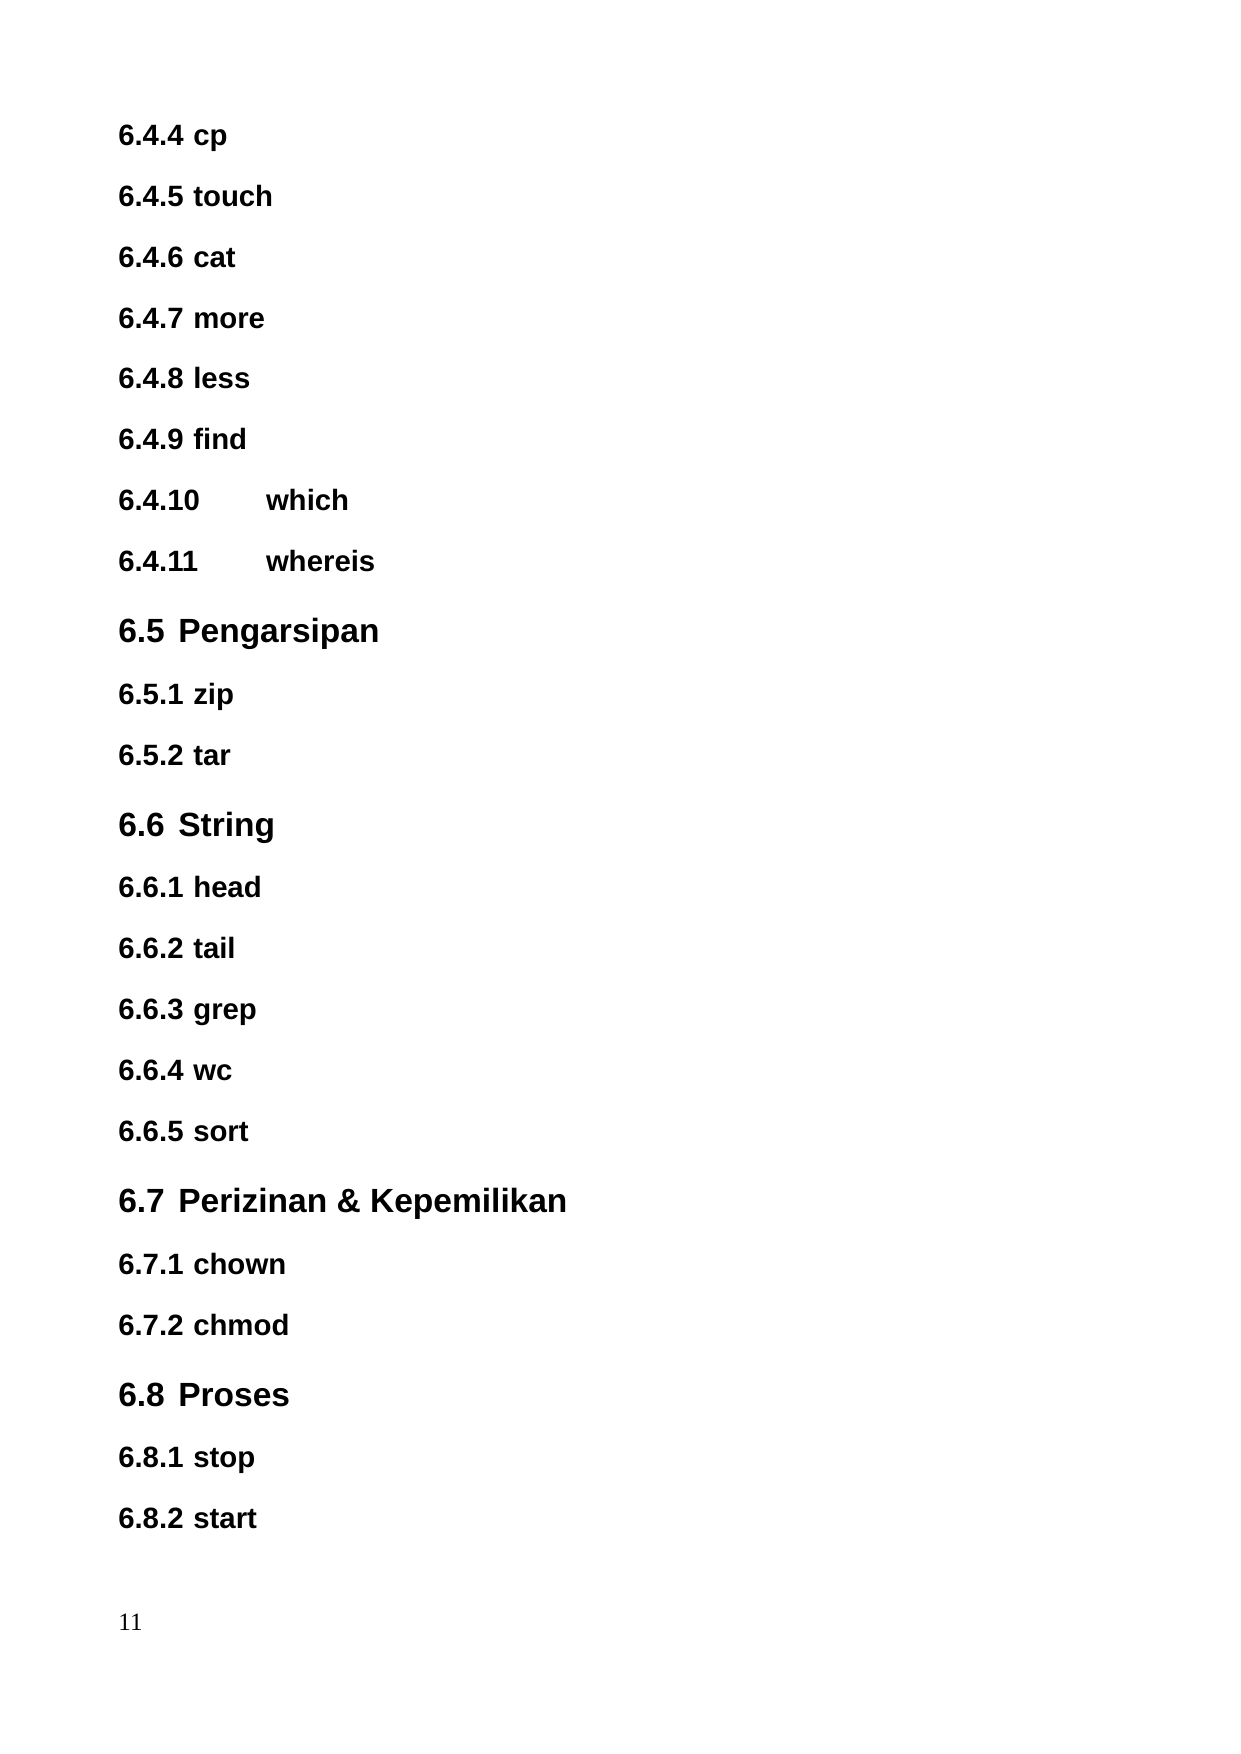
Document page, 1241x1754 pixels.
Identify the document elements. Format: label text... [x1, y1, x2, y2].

subtitle zip [118, 677, 1122, 711]
subtitle cat [118, 240, 1122, 273]
subtitle wc [118, 1053, 1122, 1087]
subtitle sort [118, 1114, 1122, 1147]
subtitle which [118, 483, 1122, 517]
subtitle more [118, 301, 1122, 334]
subtitle tail [118, 931, 1122, 965]
subtitle String [118, 805, 1122, 843]
subtitle tar [118, 738, 1122, 771]
subtitle Proses [118, 1374, 1122, 1413]
subtitle chown [118, 1247, 1122, 1280]
subtitle cp [118, 118, 1122, 152]
subtitle less [118, 361, 1122, 395]
subtitle whereis [118, 544, 1122, 578]
subtitle stop [118, 1440, 1122, 1474]
subtitle start [118, 1501, 1122, 1535]
subtitle grep [118, 992, 1122, 1026]
subtitle touch [118, 179, 1122, 213]
subtitle chmod [118, 1307, 1122, 1341]
subtitle Perizinan & Kepemilikan [118, 1181, 1122, 1219]
subtitle Pengarsipan [118, 611, 1122, 650]
subtitle head [118, 870, 1122, 904]
subtitle find [118, 422, 1122, 456]
